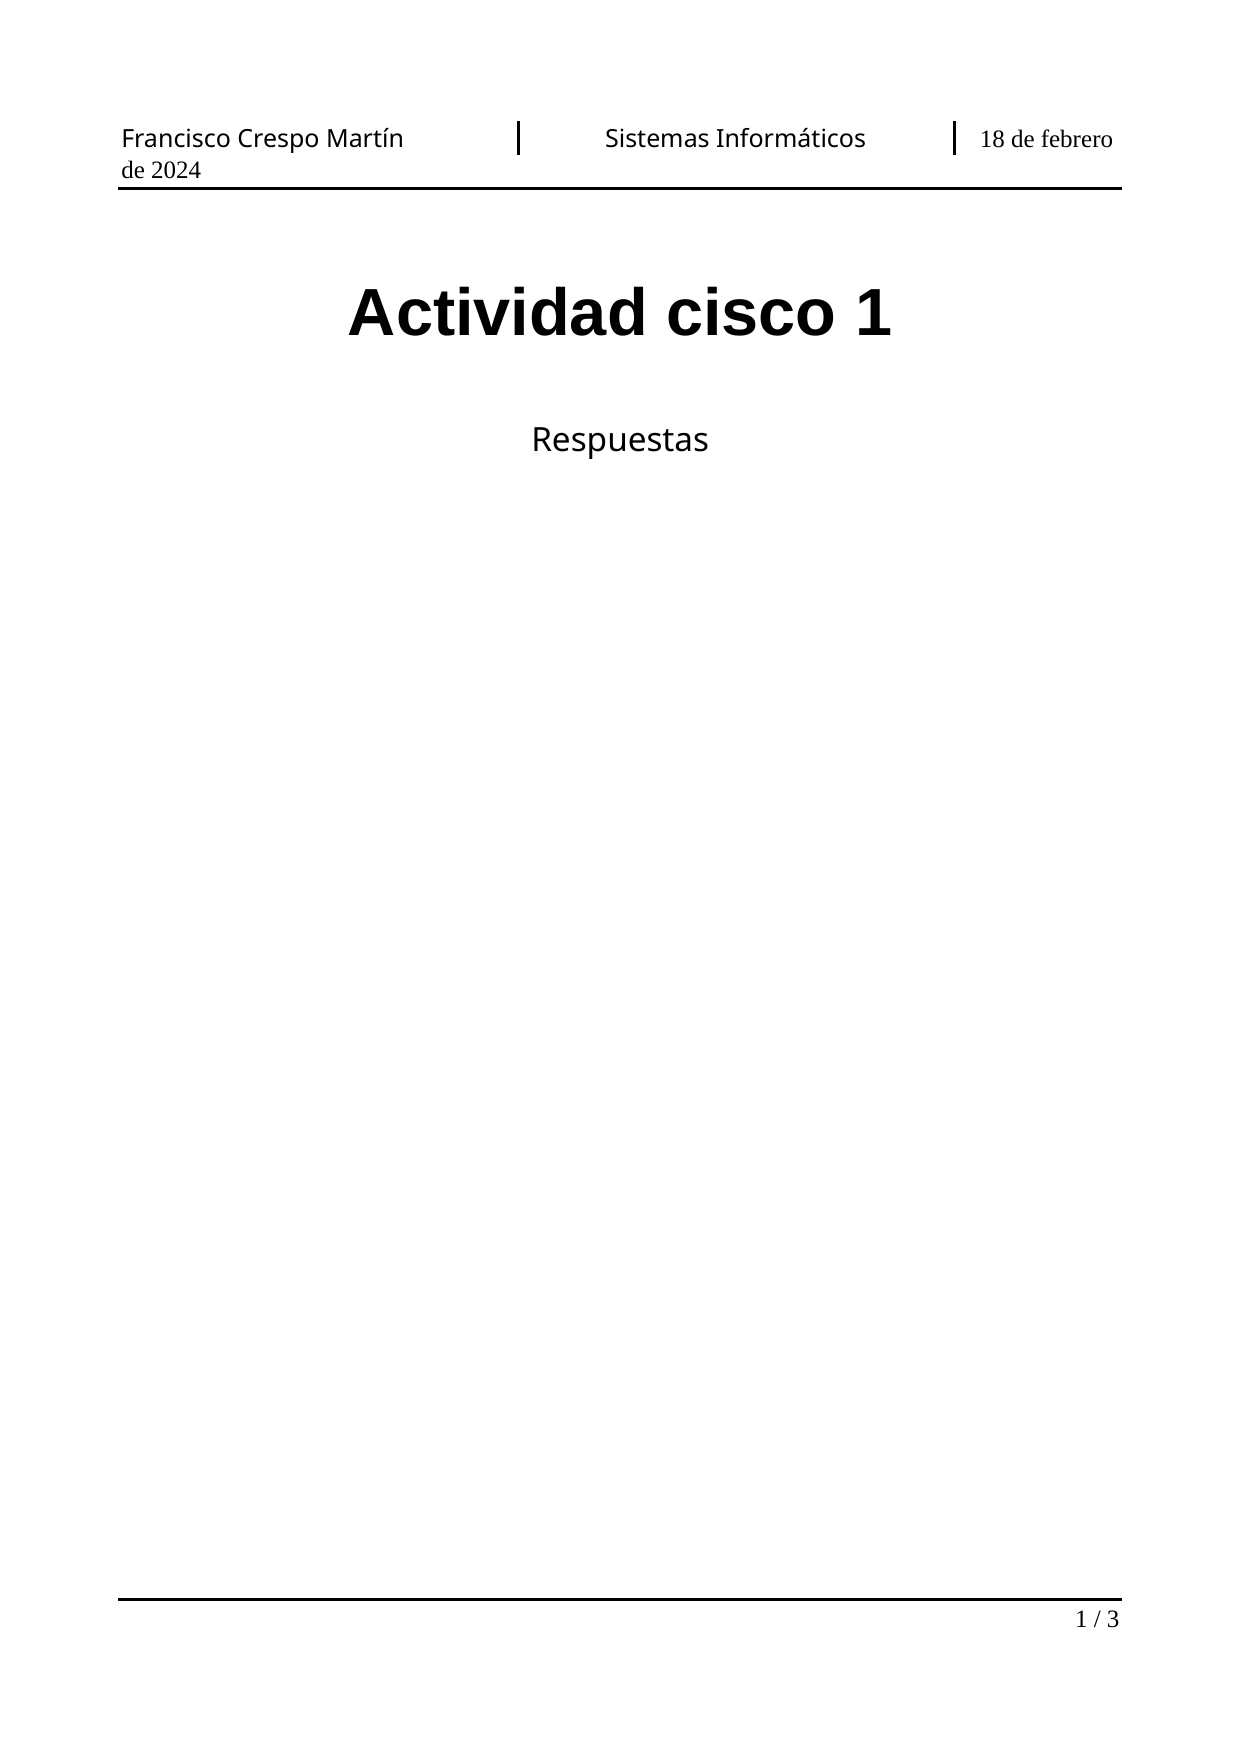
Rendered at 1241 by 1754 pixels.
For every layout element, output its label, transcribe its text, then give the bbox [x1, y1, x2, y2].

title Actividad cisco 1 [118, 273, 1122, 350]
text Respuestas [118, 416, 1122, 461]
